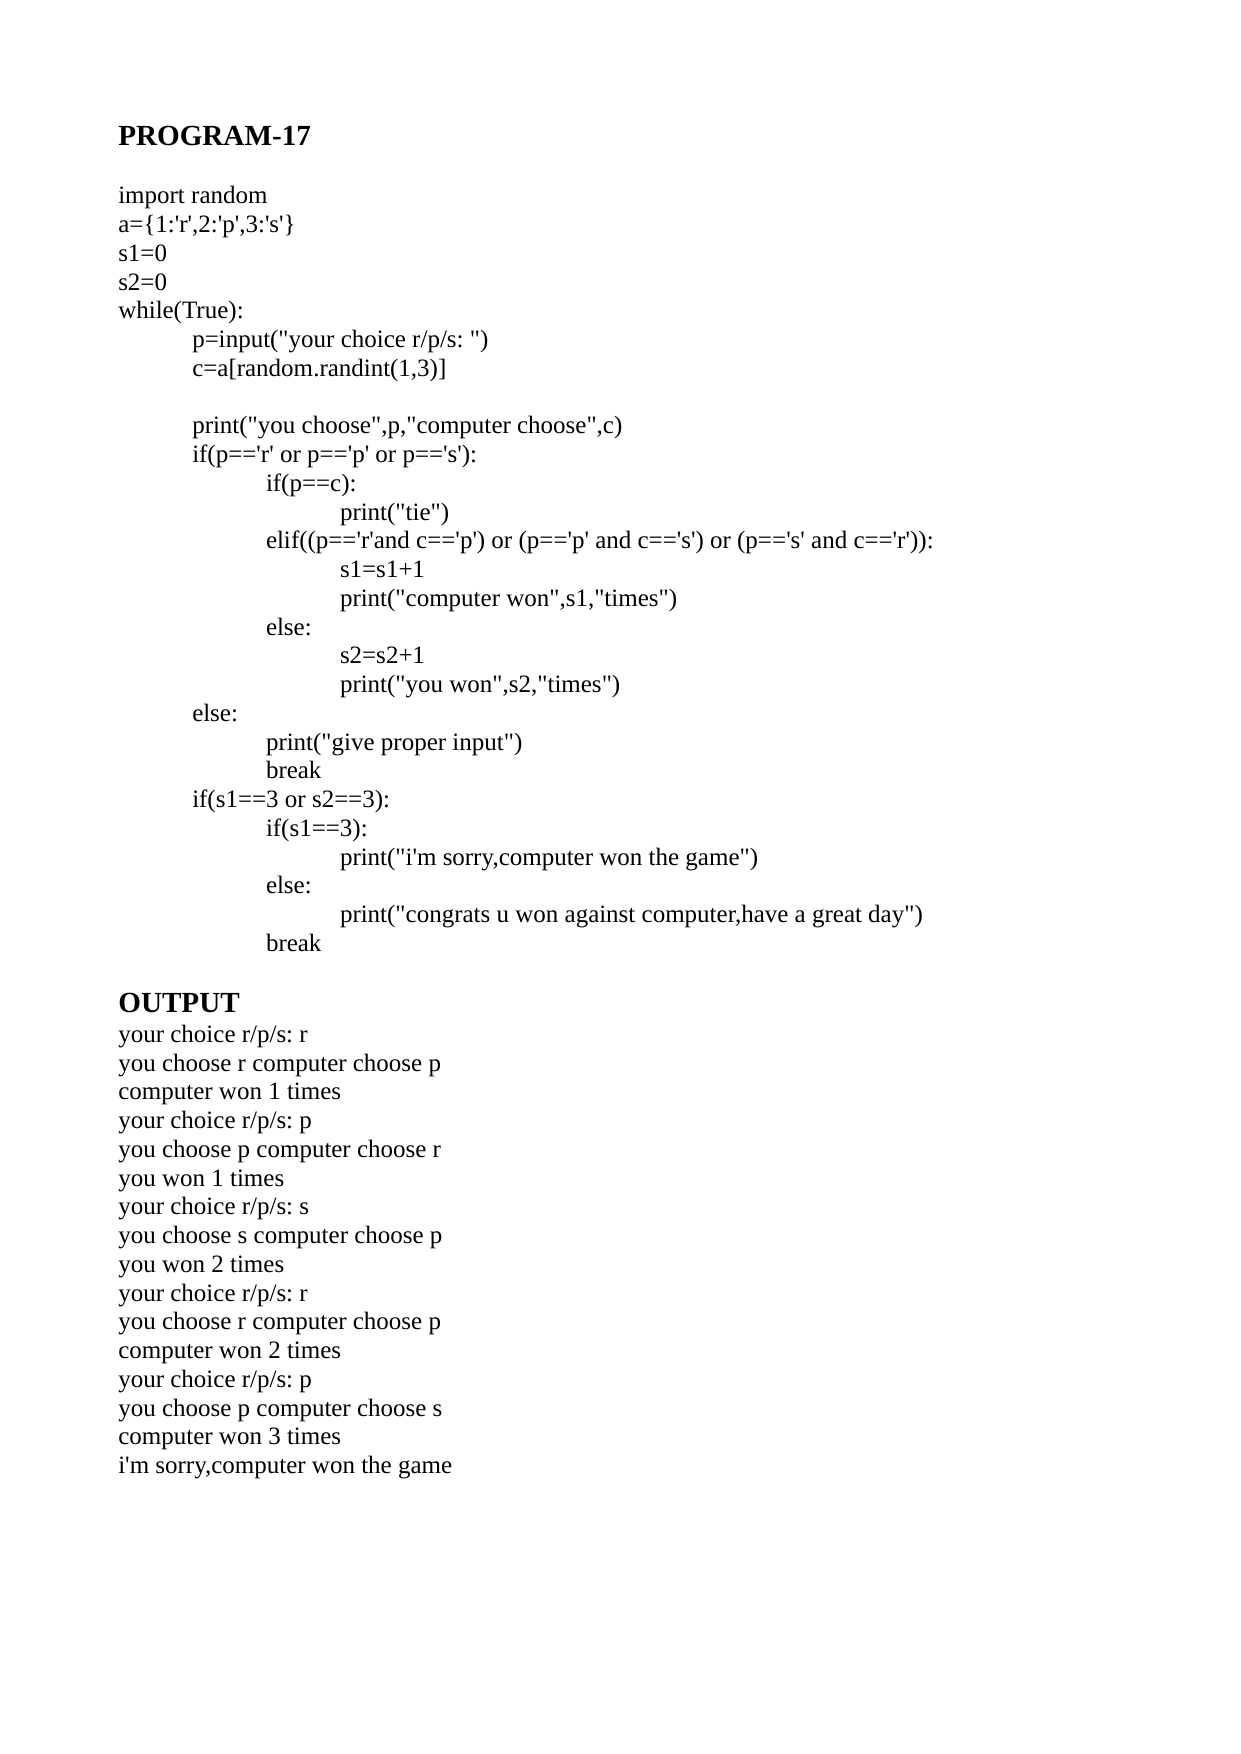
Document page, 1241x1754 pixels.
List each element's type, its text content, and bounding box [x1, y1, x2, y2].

text import random [118, 180, 1122, 209]
text elif((p=='r'and c=='p') or (p=='p' and c=='s') or (p=='s' and c=='r')): [118, 525, 1122, 554]
text print("you won",s2,"times") [118, 669, 1122, 698]
text your choice r/p/s: r [118, 1019, 1122, 1048]
text i'm sorry,computer won the game [118, 1450, 1122, 1479]
text print("tie") [118, 497, 1122, 525]
text c=a[random.randint(1,3)] [118, 353, 1122, 382]
text print("congrats u won against computer,have a great day") [118, 899, 1122, 928]
text s1=0 [118, 238, 1122, 267]
text s1=s1+1 [118, 554, 1122, 583]
text if(s1==3): [118, 813, 1122, 842]
text else: [118, 870, 1122, 899]
text break [118, 928, 1122, 957]
text a={1:'r',2:'p',3:'s'} [118, 209, 1122, 238]
text your choice r/p/s: s [118, 1191, 1122, 1220]
text you choose s computer choose p [118, 1220, 1122, 1249]
text PROGRAM-17 [118, 118, 1122, 152]
text you choose p computer choose r [118, 1134, 1122, 1163]
text your choice r/p/s: p [118, 1105, 1122, 1134]
text print("computer won",s1,"times") [118, 583, 1122, 612]
text you choose r computer choose p [118, 1048, 1122, 1076]
text if(s1==3 or s2==3): [118, 784, 1122, 813]
text print("give proper input") [118, 727, 1122, 755]
text if(p==c): [118, 468, 1122, 497]
text OUTPUT [118, 985, 1122, 1019]
text computer won 2 times [118, 1335, 1122, 1364]
text you won 2 times [118, 1249, 1122, 1278]
text print("i'm sorry,computer won the game") [118, 842, 1122, 870]
text s2=s2+1 [118, 640, 1122, 669]
text your choice r/p/s: p [118, 1364, 1122, 1393]
text s2=0 [118, 267, 1122, 295]
text your choice r/p/s: r [118, 1278, 1122, 1306]
text p=input("your choice r/p/s: ") [118, 324, 1122, 353]
text you won 1 times [118, 1163, 1122, 1191]
text while(True): [118, 295, 1122, 324]
text if(p=='r' or p=='p' or p=='s'): [118, 439, 1122, 468]
text computer won 3 times [118, 1421, 1122, 1450]
text break [118, 755, 1122, 784]
text computer won 1 times [118, 1076, 1122, 1105]
text else: [118, 698, 1122, 727]
text you choose p computer choose s [118, 1393, 1122, 1421]
text you choose r computer choose p [118, 1306, 1122, 1335]
text print("you choose",p,"computer choose",c) [118, 410, 1122, 439]
text else: [118, 612, 1122, 640]
